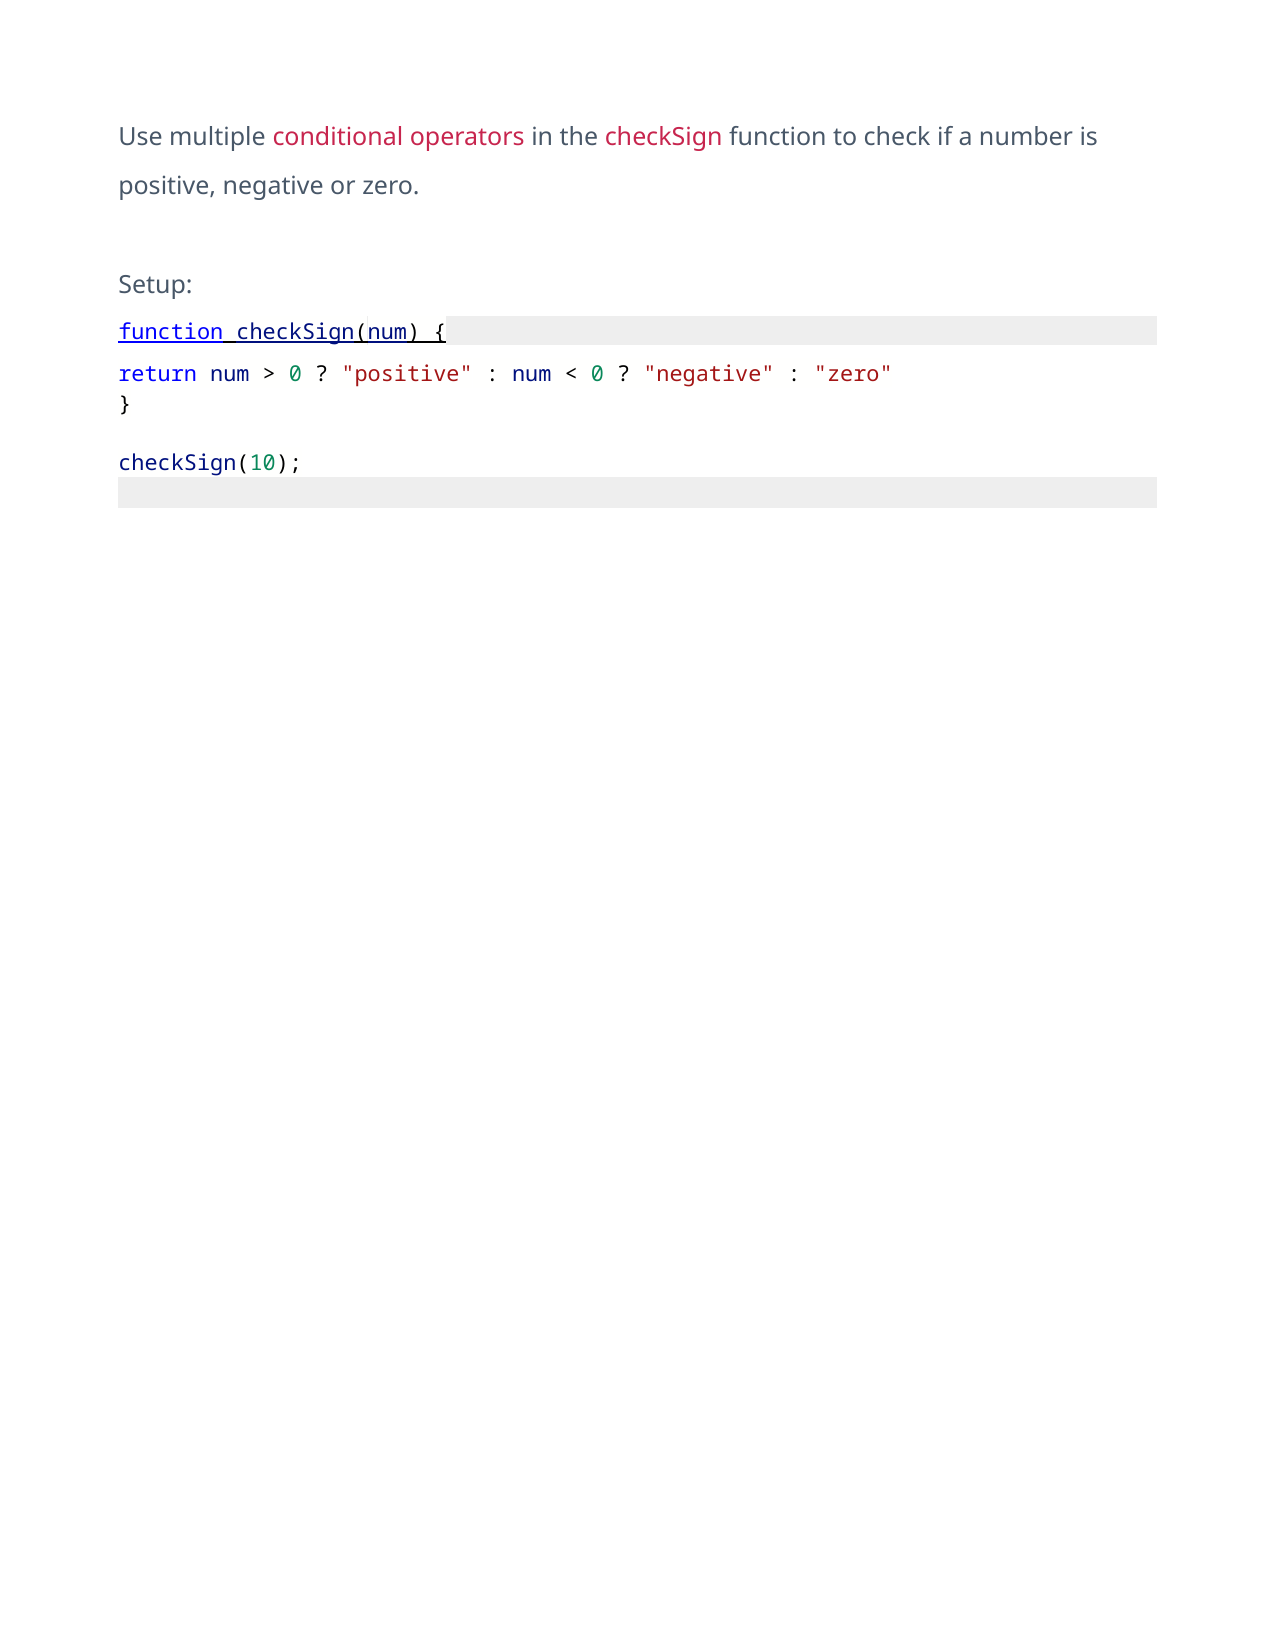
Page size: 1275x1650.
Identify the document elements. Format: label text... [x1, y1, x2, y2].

text function checkSign(num) { [118, 316, 1157, 345]
text Use multiple conditional operators in the checkSign function to check if a number is positive, negative or zero. [118, 118, 1157, 202]
text } [118, 388, 1157, 417]
text return num > 0 ? "positive" : num < 0 ? "negative" : "zero" [118, 358, 1157, 388]
text checkSign(10); [118, 447, 1157, 477]
text Setup: [118, 266, 1157, 300]
